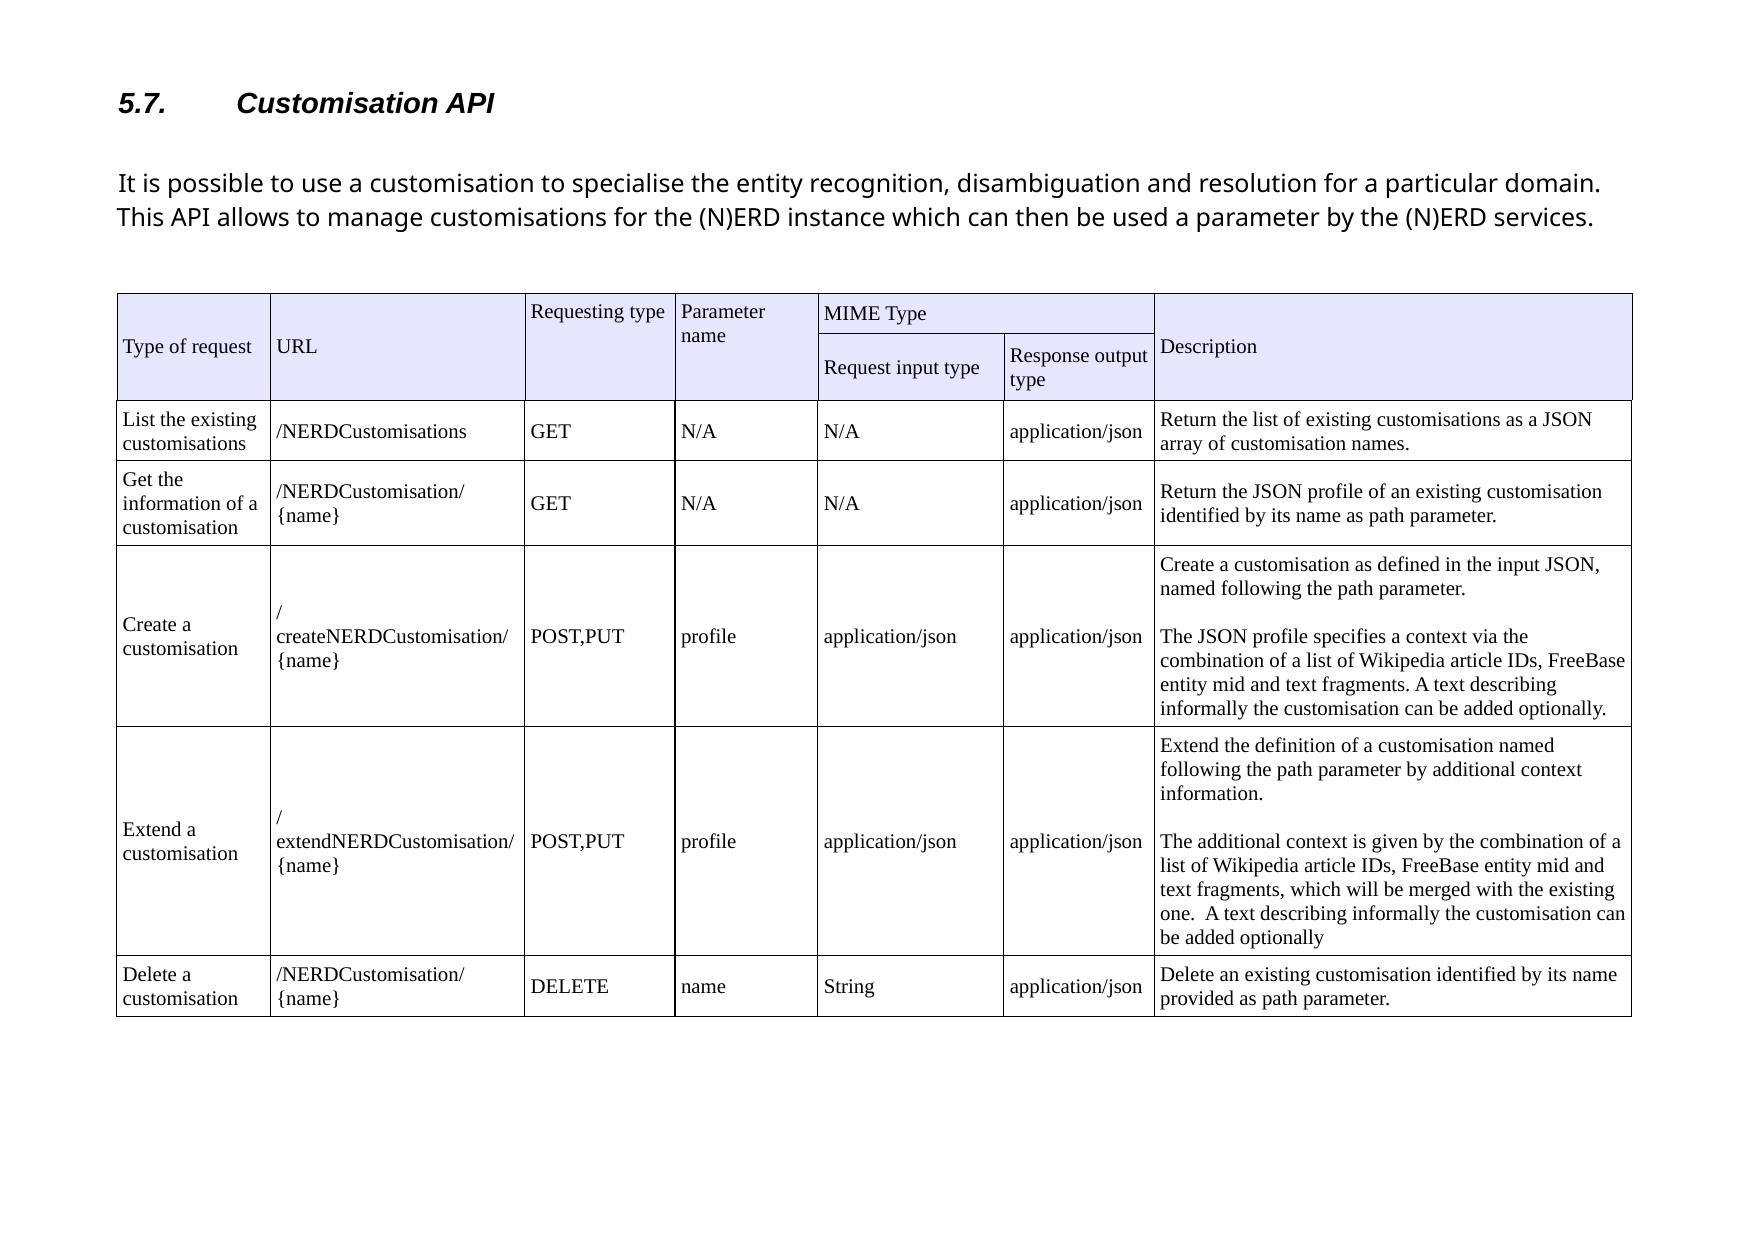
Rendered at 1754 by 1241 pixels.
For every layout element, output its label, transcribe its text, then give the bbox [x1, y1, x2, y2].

table_header Parameter name [676, 294, 818, 400]
table_cell application/json [1004, 461, 1154, 545]
table_cell /createNERDCustomisation/{name} [271, 546, 524, 726]
table_cell Return the list of existing customisations as a JSON array of customisation names. [1155, 401, 1631, 460]
text It is possible to use a customisation to specialise the entity recognition, disambiguation and resolution for a particular domain. This API allows to manage customisations for the (N)ERD instance which can then be used a parameter by the (N)ERD services. [116, 166, 1636, 234]
table_header MIME Type [819, 294, 1154, 333]
table_cell String [818, 956, 1003, 1016]
table_cell GET [525, 401, 674, 460]
table_cell /NERDCustomisation/{name} [271, 461, 524, 545]
table_cell POST,PUT [525, 727, 674, 955]
table_cell Delete an existing customisation identified by its name provided as path parameter. [1155, 956, 1631, 1016]
table_cell DELETE [525, 956, 674, 1016]
table_header Requesting type [526, 294, 675, 400]
table_cell Create a customisation [117, 546, 270, 726]
table_cell application/json [1004, 546, 1154, 726]
table_cell /NERDCustomisation/{name} [271, 956, 524, 1016]
table_cell /NERDCustomisations [271, 401, 524, 460]
table_cell name [676, 956, 817, 1016]
table_cell Request input type [819, 334, 1004, 400]
table_cell Extend the definition of a customisation named following the path parameter by additional context information. The additional context is given by the combination of a list of Wikipedia article IDs, FreeBase entity mid and text fragments, which will be merged with the existing one. A text describing informally the customisation can be added optionally [1155, 727, 1631, 955]
table_cell Extend a customisation [117, 727, 270, 955]
table_cell Create a customisation as defined in the input JSON, named following the path parameter. The JSON profile specifies a context via the combination of a list of Wikipedia article IDs, FreeBase entity mid and text fragments. A text describing informally the customisation can be added optionally. [1155, 546, 1631, 726]
table_cell profile [676, 727, 817, 955]
table_cell Get the information of a customisation [117, 461, 270, 545]
table_cell application/json [818, 546, 1003, 726]
table_cell application/json [818, 727, 1003, 955]
table_cell POST,PUT [525, 546, 674, 726]
subtitle Customisation API [118, 86, 1636, 119]
table_cell /extendNERDCustomisation/{name} [271, 727, 524, 955]
table_cell GET [525, 461, 674, 545]
table_cell Response output type [1005, 334, 1154, 400]
table_header Type of request [118, 294, 270, 400]
table_cell N/A [676, 461, 817, 545]
table_cell Delete a customisation [117, 956, 270, 1016]
table_cell application/json [1004, 727, 1154, 955]
table_cell N/A [676, 401, 817, 460]
table_cell N/A [818, 461, 1003, 545]
table_header Description [1155, 294, 1632, 400]
table_cell application/json [1004, 956, 1154, 1016]
table_cell application/json [1004, 401, 1154, 460]
table_cell profile [676, 546, 817, 726]
table_cell N/A [818, 401, 1003, 460]
table_header URL [271, 294, 525, 400]
table_cell List the existing customisations [117, 401, 270, 460]
table_cell Return the JSON profile of an existing customisation identified by its name as path parameter. [1155, 461, 1631, 545]
